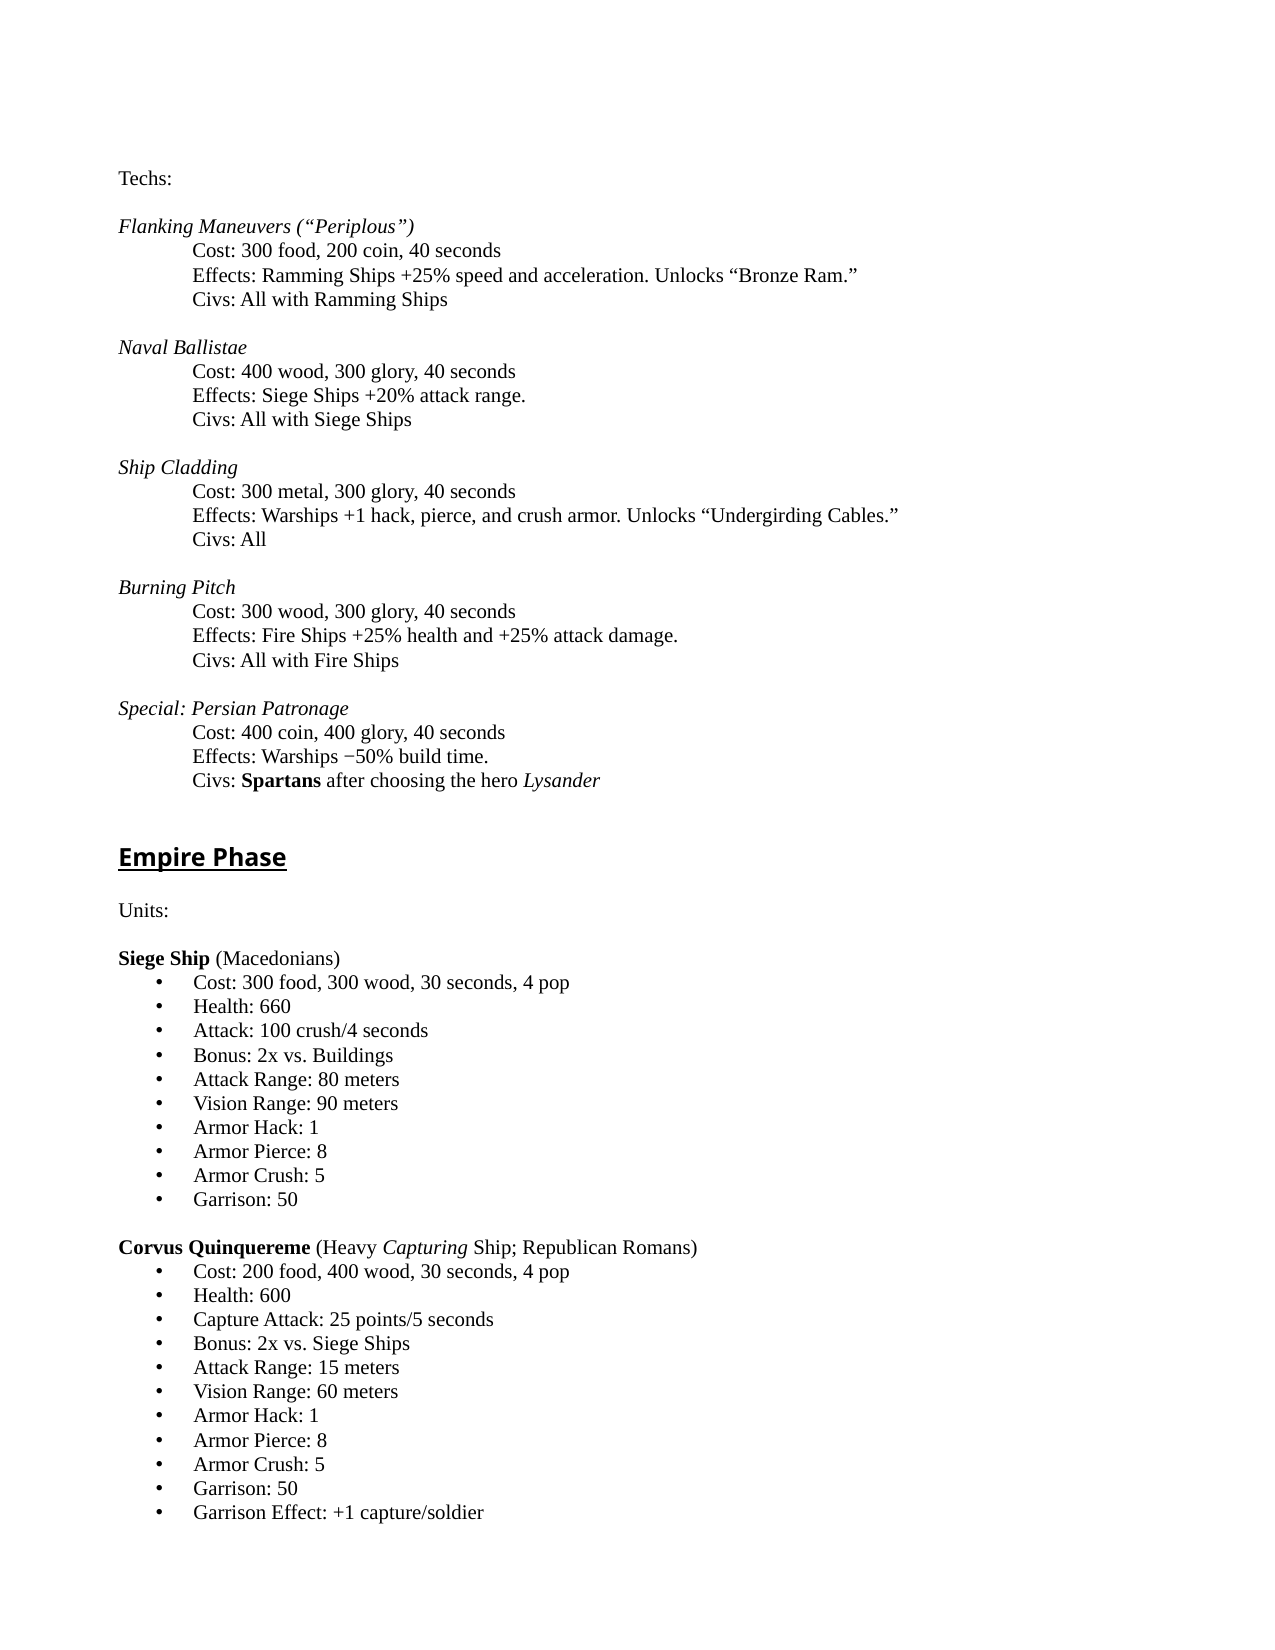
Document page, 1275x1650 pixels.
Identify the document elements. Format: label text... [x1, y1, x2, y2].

list Health: 600 [156, 1283, 1157, 1307]
text Effects: Fire Ships +25% health and +25% attack damage. [118, 623, 1157, 647]
list Vision Range: 60 meters [156, 1379, 1157, 1403]
list Armor Hack: 1 [156, 1403, 1157, 1427]
list Armor Hack: 1 [156, 1115, 1157, 1139]
text Civs: Spartans after choosing the hero Lysander [118, 768, 1157, 792]
list Bonus: 2x vs. Siege Ships [156, 1331, 1157, 1355]
text Effects: Warships +1 hack, pierce, and crush armor. Unlocks “Undergirding Cables.” [118, 503, 1157, 527]
list Armor Pierce: 8 [156, 1139, 1157, 1163]
text Techs: [118, 166, 1157, 190]
list Attack: 100 crush/4 seconds [156, 1018, 1157, 1042]
text Civs: All with Ramming Ships [118, 287, 1157, 311]
text Naval Ballistae [118, 335, 1157, 359]
text Special: Persian Patronage [118, 696, 1157, 720]
text Empire Phase [118, 840, 1157, 874]
text Civs: All with Fire Ships [118, 647, 1157, 672]
text Effects: Warships −50% build time. [118, 744, 1157, 768]
list Bonus: 2x vs. Buildings [156, 1042, 1157, 1067]
list Armor Crush: 5 [156, 1163, 1157, 1187]
list Garrison: 50 [156, 1476, 1157, 1500]
text Cost: 300 wood, 300 glory, 40 seconds [118, 599, 1157, 623]
list Garrison Effect: +1 capture/soldier [156, 1500, 1157, 1524]
list Armor Pierce: 8 [156, 1427, 1157, 1452]
text Cost: 300 food, 200 coin, 40 seconds [118, 238, 1157, 262]
text Cost: 300 metal, 300 glory, 40 seconds [118, 479, 1157, 503]
text Burning Pitch [118, 575, 1157, 599]
list Attack Range: 15 meters [156, 1355, 1157, 1379]
list Garrison: 50 [156, 1187, 1157, 1211]
text Effects: Ramming Ships +25% speed and acceleration. Unlocks “Bronze Ram.” [118, 262, 1157, 287]
list Armor Crush: 5 [156, 1452, 1157, 1476]
list Capture Attack: 25 points/5 seconds [156, 1307, 1157, 1331]
text Corvus Quinquereme (Heavy Capturing Ship; Republican Romans) [118, 1235, 1157, 1259]
text Flanking Maneuvers (“Periplous”) [118, 214, 1157, 238]
text Civs: All [118, 527, 1157, 551]
list Health: 660 [156, 994, 1157, 1018]
text Civs: All with Siege Ships [118, 407, 1157, 431]
list Vision Range: 90 meters [156, 1091, 1157, 1115]
text Ship Cladding [118, 455, 1157, 479]
list Cost: 300 food, 300 wood, 30 seconds, 4 pop [156, 970, 1157, 994]
text Units: [118, 898, 1157, 922]
text Siege Ship (Macedonians) [118, 946, 1157, 970]
text Effects: Siege Ships +20% attack range. [118, 383, 1157, 407]
list Cost: 200 food, 400 wood, 30 seconds, 4 pop [156, 1259, 1157, 1283]
text Cost: 400 wood, 300 glory, 40 seconds [118, 359, 1157, 383]
list Attack Range: 80 meters [156, 1067, 1157, 1091]
text Cost: 400 coin, 400 glory, 40 seconds [118, 720, 1157, 744]
